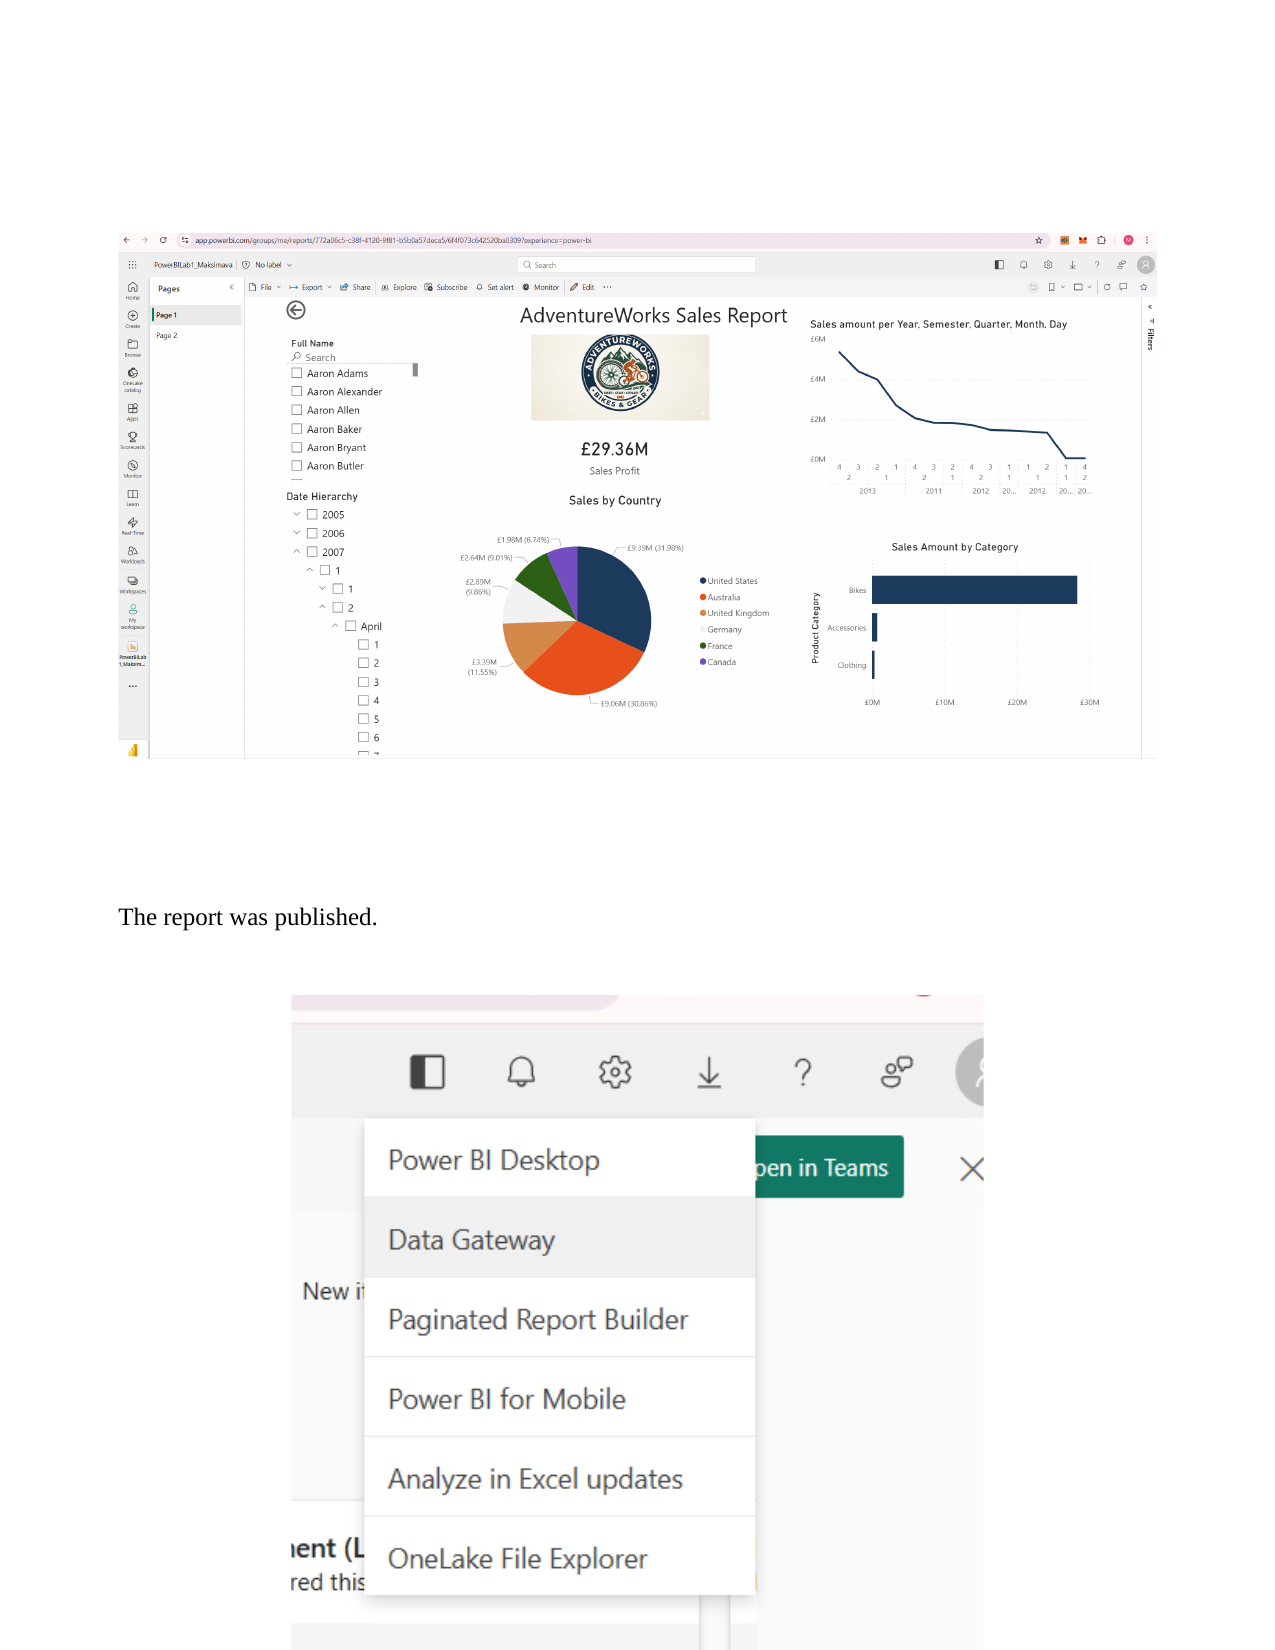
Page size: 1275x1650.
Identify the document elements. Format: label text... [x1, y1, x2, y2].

picture [118, 233, 1157, 759]
picture [291, 995, 984, 1650]
text The report was published. [118, 902, 1157, 931]
